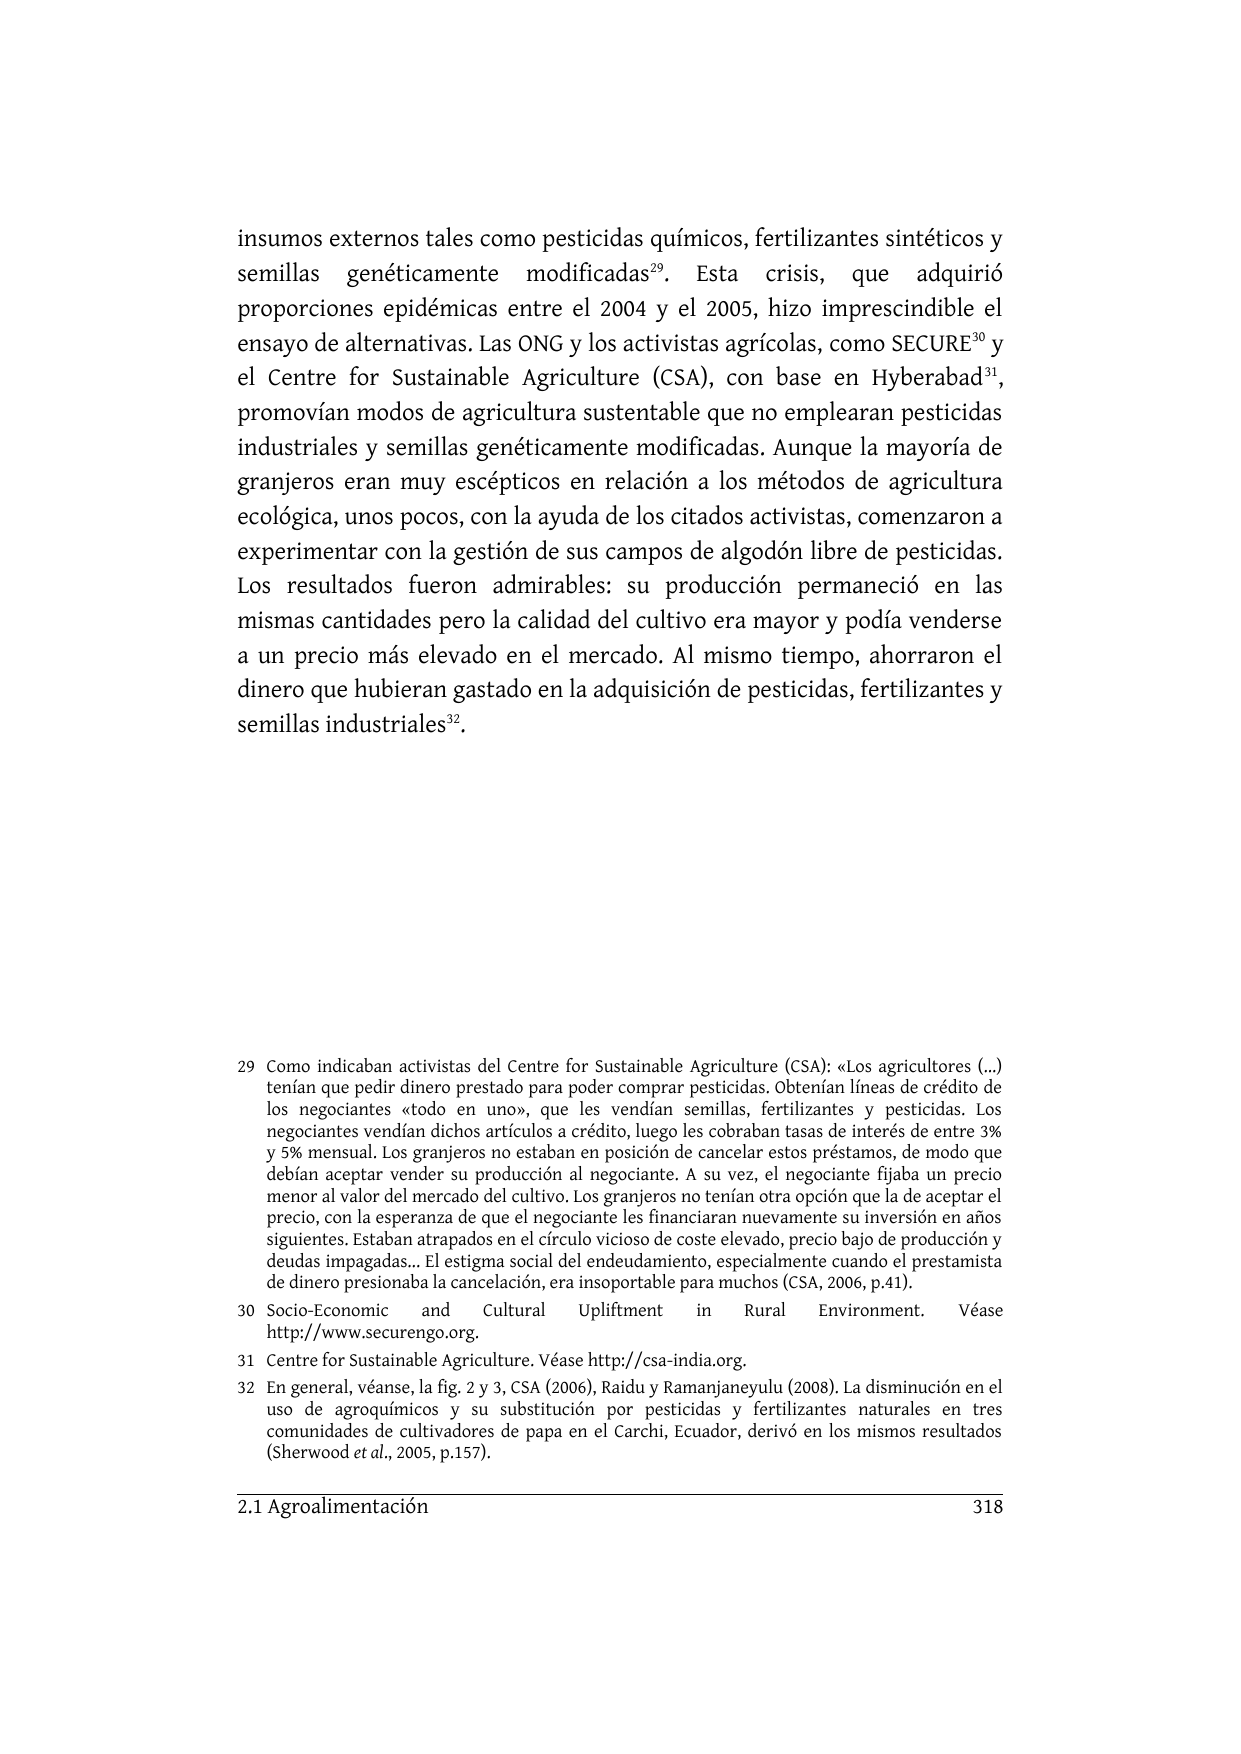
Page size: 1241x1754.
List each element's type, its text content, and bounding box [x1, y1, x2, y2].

text Como indicaban activistas del Centre for Sustainable Agriculture (CSA): «Los agricultores (...) tenían que pedir dinero prestado para poder comprar pesticidas. Obtenían líneas de crédito de los negociantes «todo en uno», que les vendían semillas, fertilizantes y pesticidas. Los negociantes vendían dichos artículos a crédito, luego les cobraban tasas de interés de entre 3% y 5% mensual. Los granjeros no estaban en posición de cancelar estos préstamos, de modo que debían aceptar vender su producción al negociante. A su vez, el negociante fijaba un precio menor al valor del mercado del cultivo. Los granjeros no tenían otra opción que la de aceptar el precio, con la esperanza de que el negociante les financiaran nuevamente su inversión en años siguientes. Estaban atrapados en el círculo vicioso de coste elevado, precio bajo de producción y deudas impagadas... El estigma social del endeudamiento, especialmente cuando el prestamista de dinero presionaba la cancelación, era insoportable para muchos (CSA, 2006, p.41). [237, 1056, 1003, 1294]
text insumos externos tales como pesticidas químicos, fertilizantes sintéticos y semillas genéticamente modificadas. Esta crisis, que adquirió proporciones epidémicas entre el 2004 y el 2005, hizo imprescindible el ensayo de alternativas. Las ONG y los activistas agrícolas, como SECURE y el Centre for Sustainable Agriculture (CSA), con base en Hyberabad, promovían modos de agricultura sustentable que no emplearan pesticidas industriales y semillas genéticamente modificadas. Aunque la mayoría de granjeros eran muy escépticos en relación a los métodos de agricultura ecológica, unos pocos, con la ayuda de los citados activistas, comenzaron a experimentar con la gestión de sus campos de algodón libre de pesticidas. Los resultados fueron admirables: su producción permaneció en las mismas cantidades pero la calidad del cultivo era mayor y podía venderse a un precio más elevado en el mercado. Al mismo tiempo, ahorraron el dinero que hubieran gastado en la adquisición de pesticidas, fertilizantes y semillas industriales. [237, 225, 1003, 739]
text Centre for Sustainable Agriculture. Véase http://csa-india.org. [237, 1349, 1003, 1371]
text Socio-Economic and Cultural Upliftment in Rural Environment. Véase http://www.securengo.org. [237, 1300, 1003, 1343]
text En general, véanse, la fig. 2 y 3, CSA (2006), Raidu y Ramanjaneyulu (2008). La disminución en el uso de agroquímicos y su substitución por pesticidas y fertilizantes naturales en tres comunidades de cultivadores de papa en el Carchi, Ecuador, derivó en los mismos resultados (Sherwood et al., 2005, p.157). [237, 1377, 1003, 1464]
